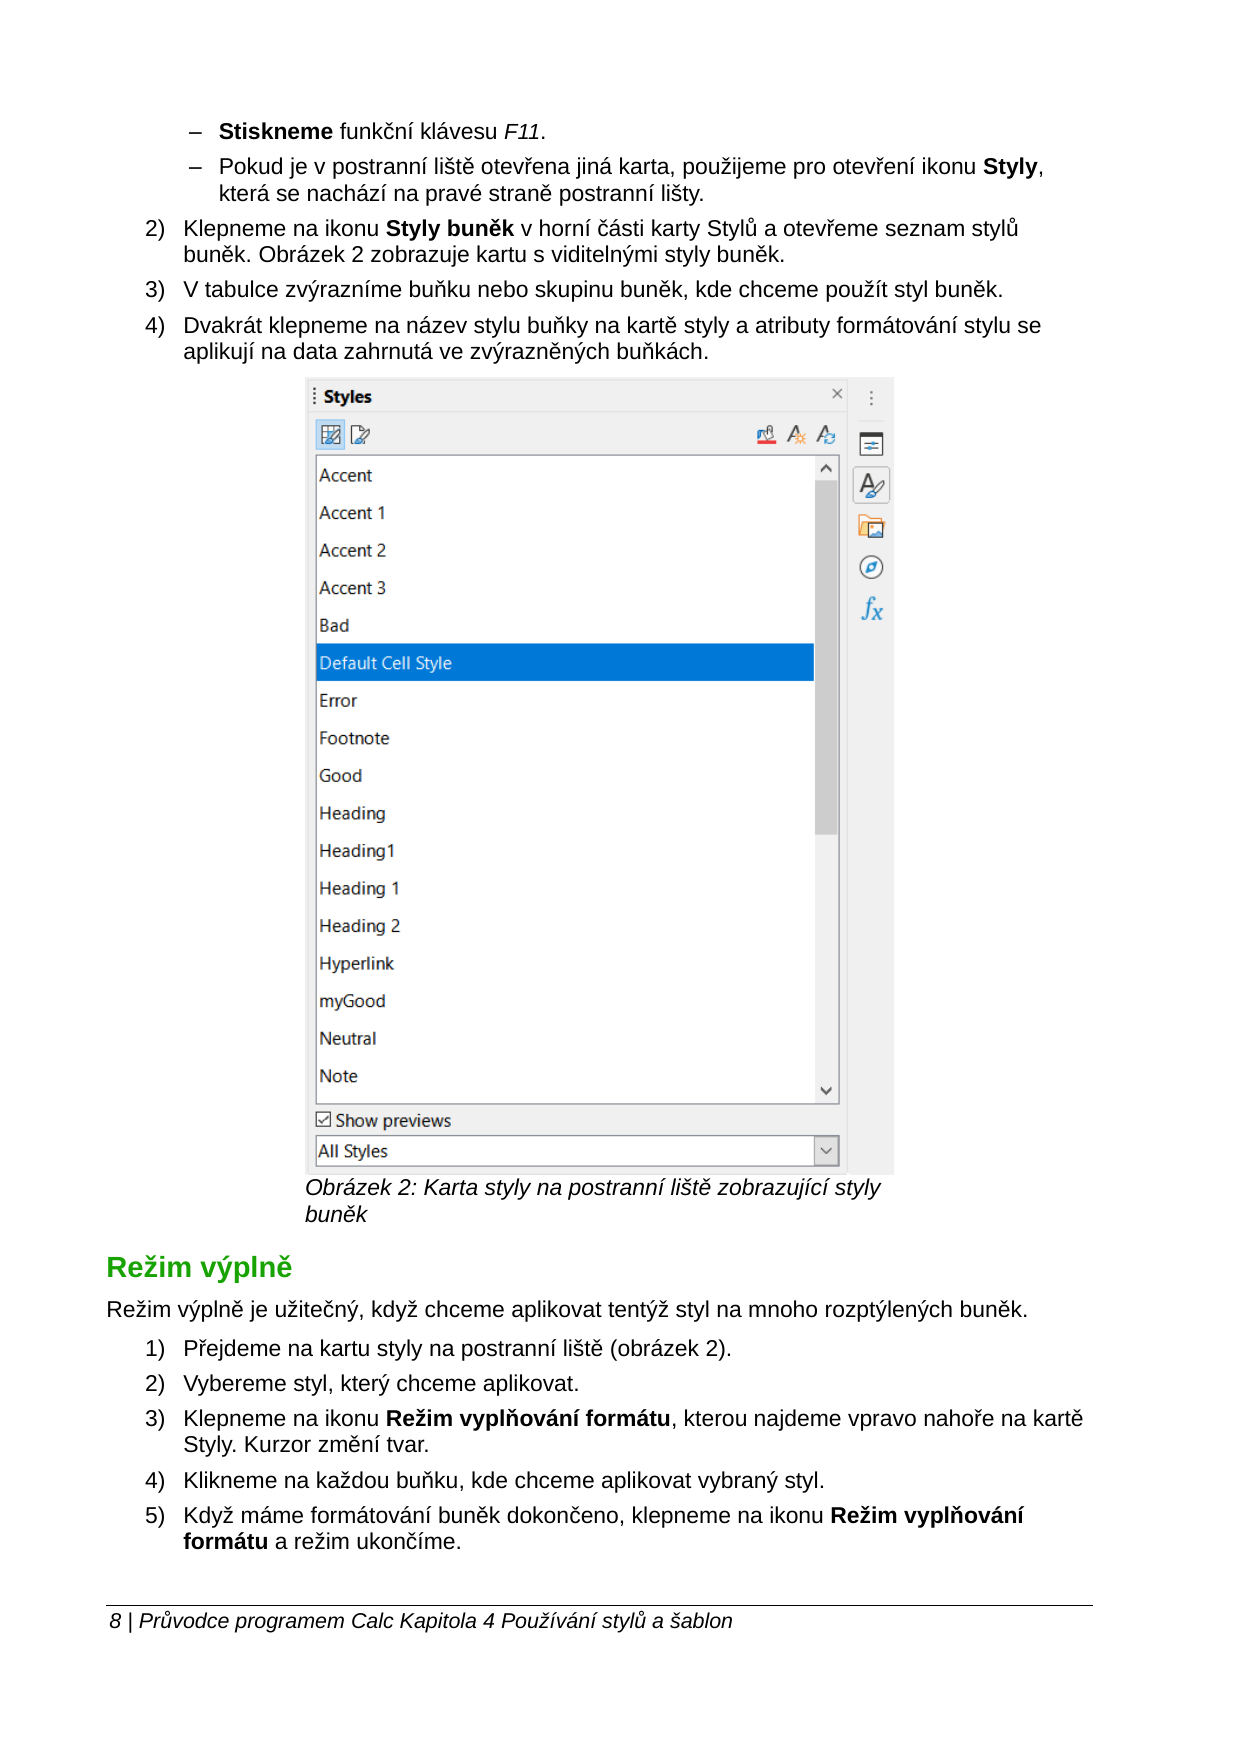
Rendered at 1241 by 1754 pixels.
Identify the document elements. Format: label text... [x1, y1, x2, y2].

list Klepneme na ikonu Styly buněk v horní části karty Stylů a otevřeme seznam stylů buněk. Obrázek 2 zobrazuje kartu s viditelnými styly buněk. [165, 215, 1093, 268]
list Vybereme styl, který chceme aplikovat. [165, 1370, 1093, 1396]
list Klikneme na každou buňku, kde chceme aplikovat vybraný styl. [165, 1467, 1093, 1493]
list Klepneme na ikonu Režim vyplňování formátu, kterou najdeme vpravo nahoře na kartě Styly. Kurzor změní tvar. [165, 1405, 1093, 1458]
text Obrázek 2: Karta styly na postranní liště zobrazující styly buněk [305, 1175, 894, 1227]
picture [304, 376, 895, 1175]
subtitle Režim výplně [106, 1251, 1093, 1284]
list Přejdeme na kartu styly na postranní liště (obrázek 2). [165, 1335, 1093, 1361]
list Dvakrát klepneme na název stylu buňky na kartě styly a atributy formátování stylu se aplikují na data zahrnutá ve zvýrazněných buňkách. [165, 312, 1093, 364]
list Stiskneme funkční klávesu F11. [189, 118, 1093, 144]
list Když máme formátování buněk dokončeno, klepneme na ikonu Režim vyplňování formátu a režim ukončíme. [165, 1502, 1093, 1554]
list Režim výplně je užitečný, když chceme aplikovat tentýž styl na mnoho rozptýlených buněk. [106, 1296, 1093, 1322]
list Pokud je v postranní liště otevřena jiná karta, použijeme pro otevření ikonu Styly, která se nachází na pravé straně postranní lišty. [189, 153, 1093, 206]
list V tabulce zvýrazníme buňku nebo skupinu buněk, kde chceme použít styl buněk. [165, 276, 1093, 303]
